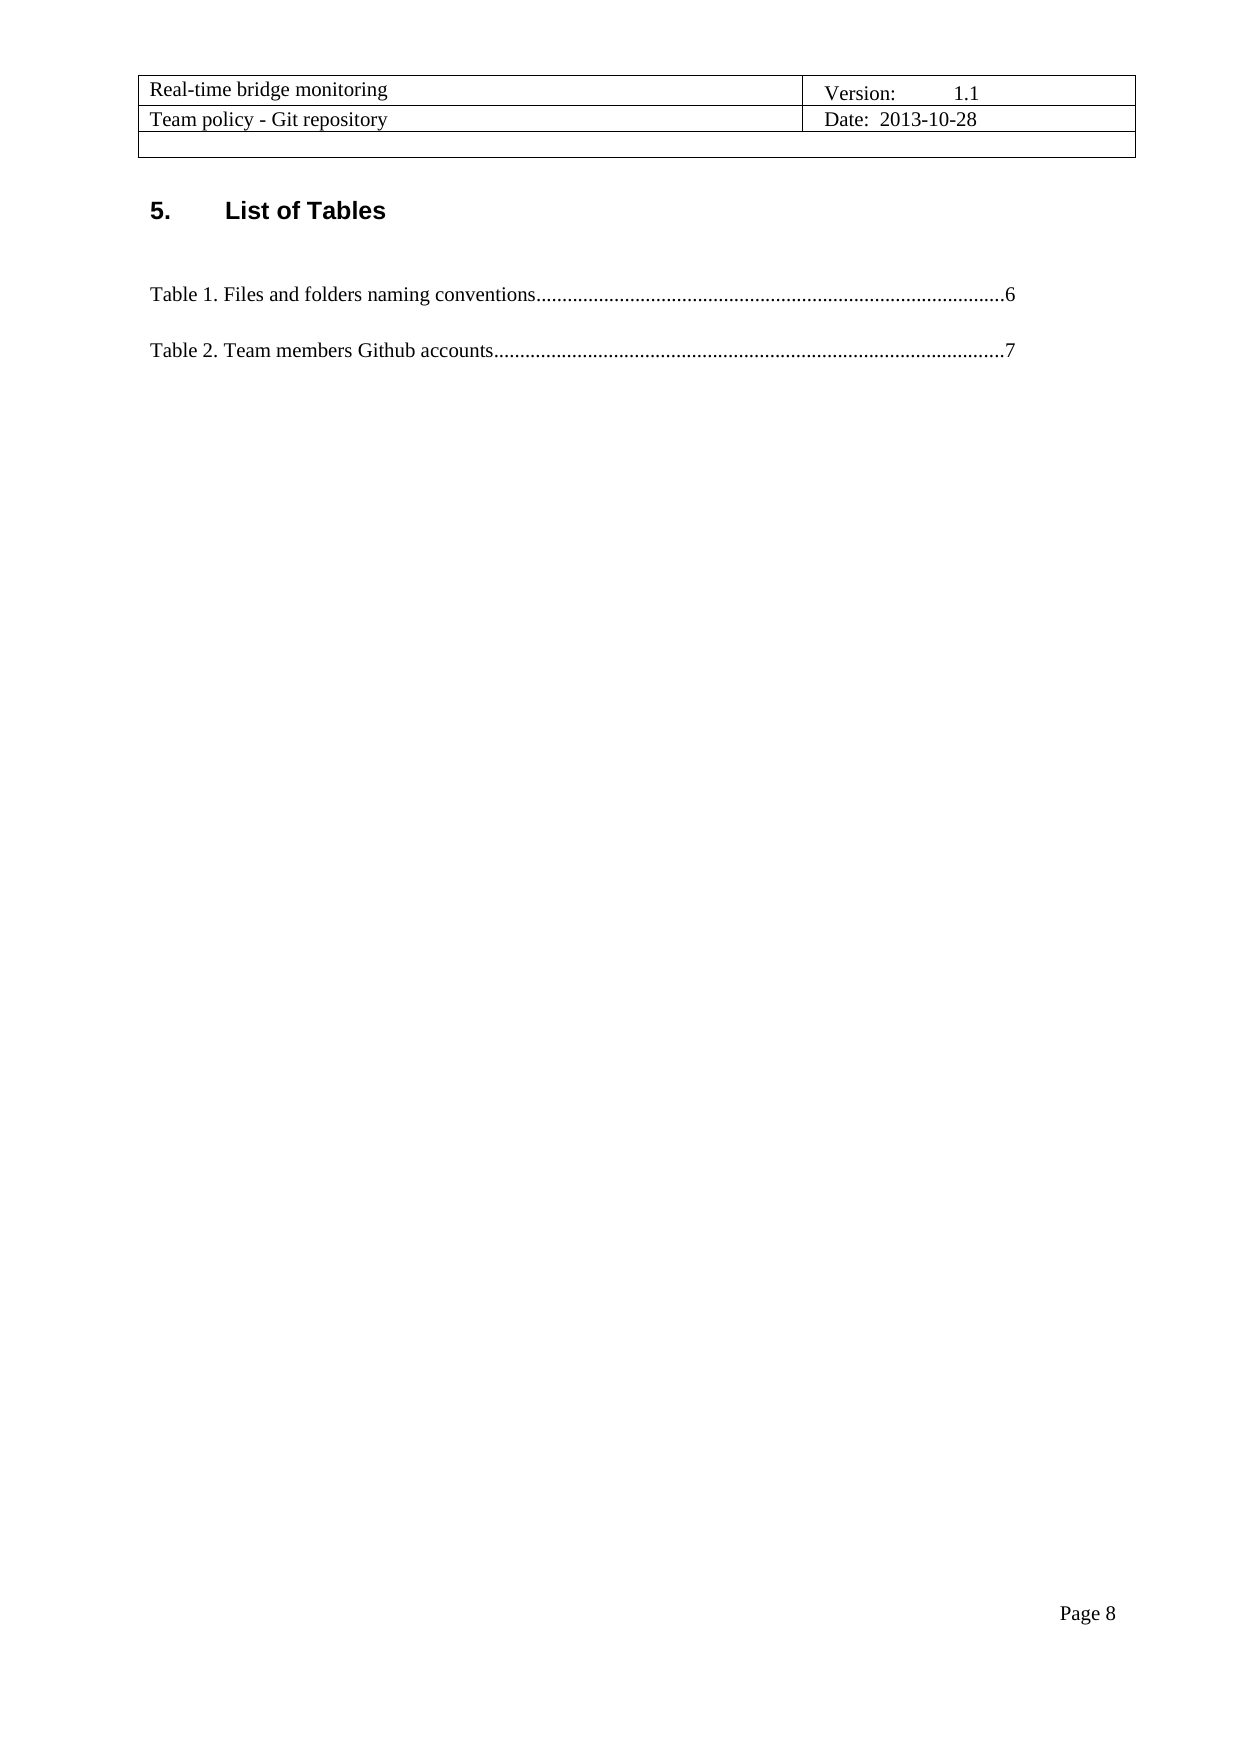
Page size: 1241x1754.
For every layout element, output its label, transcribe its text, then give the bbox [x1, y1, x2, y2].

text Table 2. Team members Github accounts 7 [150, 337, 1015, 362]
subtitle List of Tables [150, 196, 1090, 224]
text Table 1. Files and folders naming conventions 6 [150, 281, 1015, 306]
